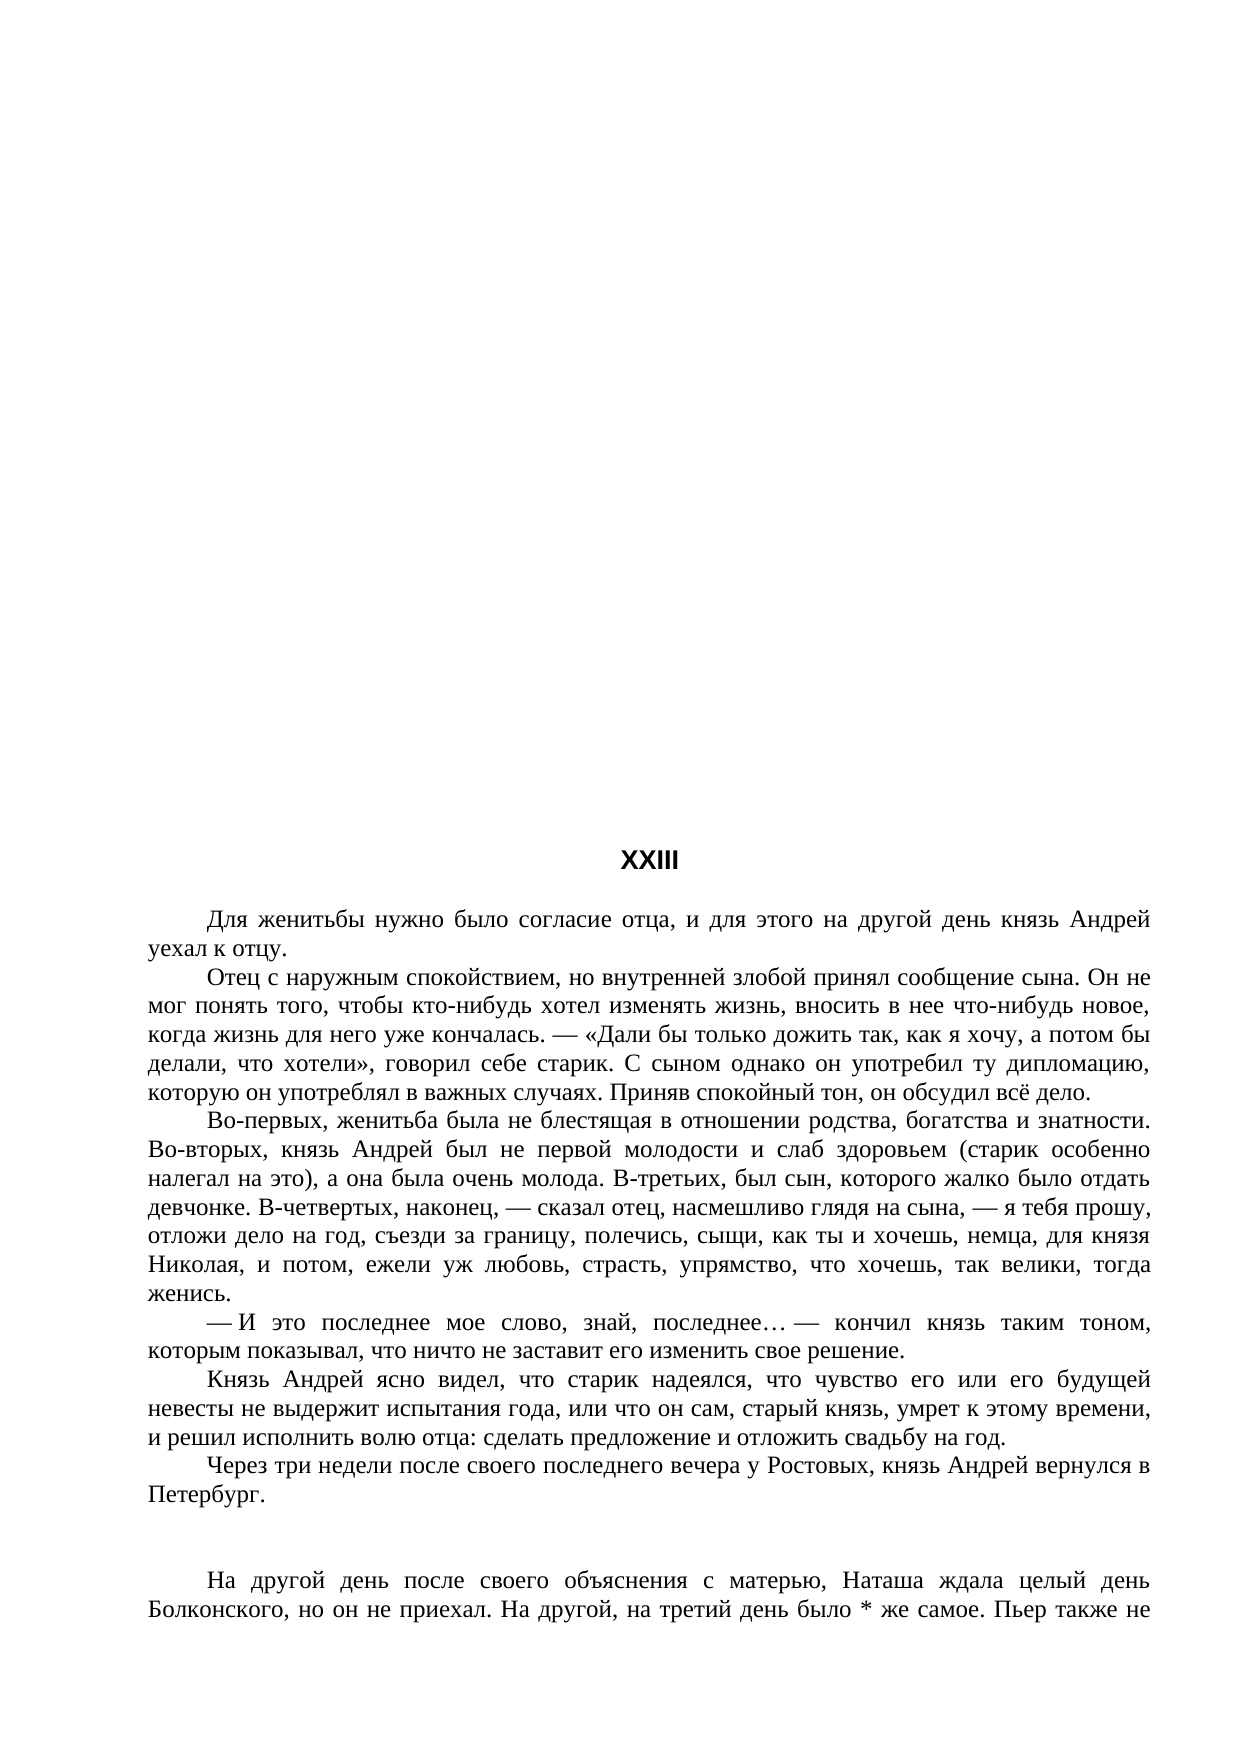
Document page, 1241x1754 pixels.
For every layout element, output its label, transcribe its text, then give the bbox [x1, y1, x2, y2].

text На другой день после своего объяснения с матерью, Наташа ждала целый день Болконского, но он не приехал. На другой, на третий день было * же самое. Пьер также не [148, 1565, 1152, 1623]
text Через три недели после своего последнего вечера у Ростовых, князь Андрей вернулся в Петербург. [148, 1450, 1152, 1508]
subtitle XXIII [148, 844, 1152, 875]
text Для женитьбы нужно было согласие отца, и для этого на другой день князь Андрей уехал к отцу. [148, 904, 1152, 962]
text Князь Андрей ясно видел, что старик надеялся, что чувство его или его будущей невесты не выдержит испытания года, или что он сам, старый князь, умрет к этому времени, и решил исполнить волю отца: сделать предложение и отложить свадьбу на год. [148, 1364, 1152, 1450]
text — И это последнее мое слово, знай, последнее… — кончил князь таким тоном, которым показывал, что ничто не заставит его изменить свое решение. [148, 1307, 1152, 1364]
text Отец с наружным спокойствием, но внутренней злобой принял сообщение сына. Он не мог понять того, чтобы кто-нибудь хотел изменять жизнь, вносить в нее что-нибудь новое, когда жизнь для него уже кончалась. — «Дали бы только дожить так, как я хочу, а потом бы делали, что хотели», говорил себе старик. С сыном однако он употребил ту дипломацию, которую он употреблял в важных случаях. Приняв спокойный тон, он обсудил всё дело. [148, 962, 1152, 1105]
text Во-первых, женитьба была не блестящая в отношении родства, богатства и знатности. Во-вторых, князь Андрей был не первой молодости и слаб здоровьем (старик особенно налегал на это), а она была очень молода. В-третьих, был сын, которого жалко было отдать девчонке. В-четвертых, наконец, — сказал отец, насмешливо глядя на сына, — я тебя прошу, отложи дело на год, съезди за границу, полечись, сыщи, как ты и хочешь, немца, для князя Николая, и потом, ежели уж любовь, страсть, упрямство, что хочешь, так велики, тогда женись. [148, 1105, 1152, 1307]
